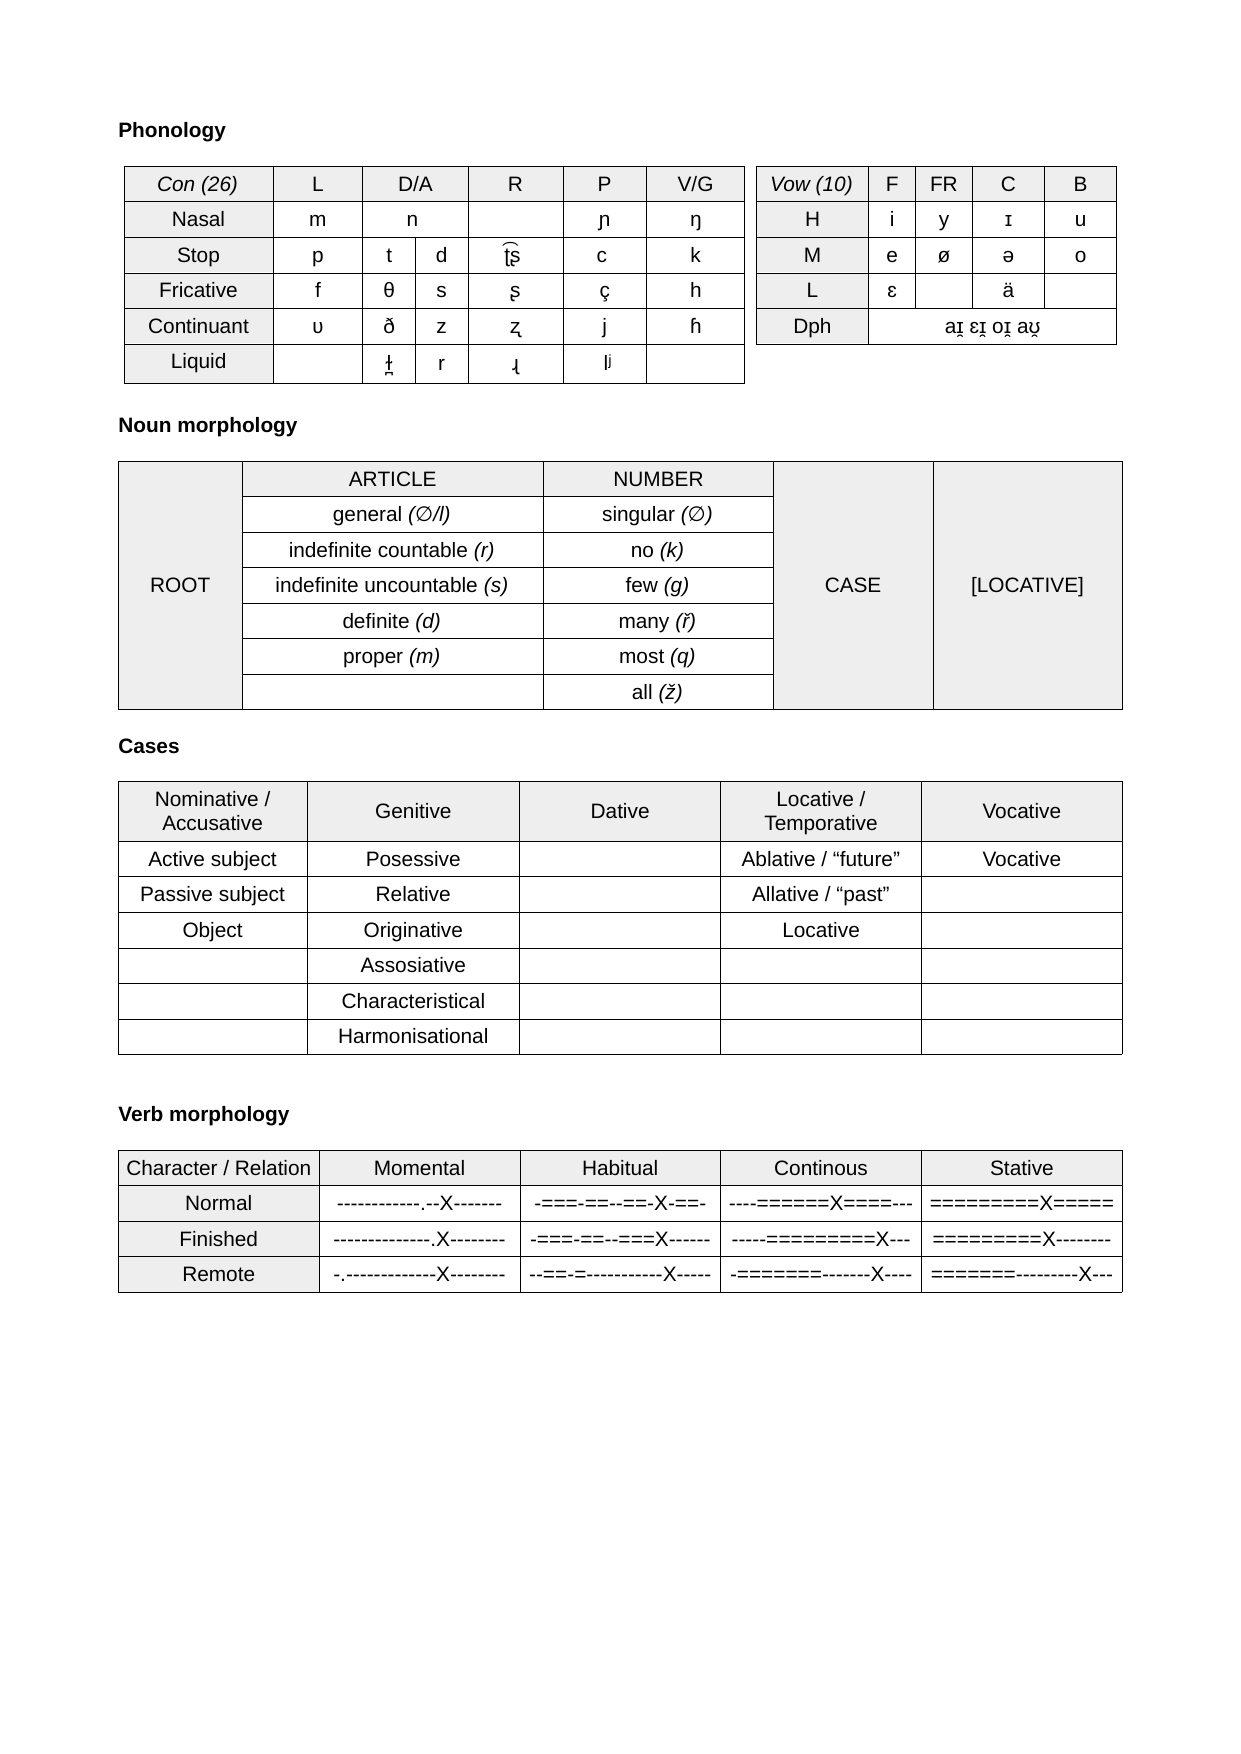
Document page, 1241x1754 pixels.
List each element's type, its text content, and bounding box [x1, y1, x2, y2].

table_cell h [647, 274, 744, 308]
table_cell [274, 345, 362, 383]
table_cell ɪ [973, 202, 1044, 237]
table_cell Ablative / “future” [721, 842, 921, 876]
table_header ARTICLE [243, 462, 543, 496]
table_cell Active subject [119, 842, 307, 876]
table_header CASE [774, 462, 933, 709]
table_cell [243, 675, 543, 709]
table_cell ʐ [469, 309, 563, 343]
table_cell -----=========X--- [721, 1222, 921, 1256]
table_header ROOT [119, 462, 242, 709]
table_header Momental [320, 1151, 520, 1185]
table_header NUMBER [544, 462, 773, 496]
table_cell M [757, 238, 868, 272]
table_cell proper (m) [243, 639, 543, 674]
table_cell indefinite uncountable (s) [243, 568, 543, 603]
table_cell r [416, 345, 468, 383]
table_cell =========X===== [922, 1186, 1122, 1221]
table_cell Normal [119, 1186, 319, 1221]
table_header L [274, 167, 362, 201]
table_cell Dph [757, 309, 868, 343]
table_cell [469, 202, 563, 237]
table_cell Continuant [125, 309, 273, 343]
table_cell general (∅/l) [243, 497, 543, 532]
table_header R [469, 167, 563, 201]
table_cell [520, 913, 720, 947]
table_cell all (ž) [544, 675, 773, 709]
table_cell singular (∅) [544, 497, 773, 532]
table_cell e [869, 238, 915, 272]
table_cell =========X-------- [922, 1222, 1122, 1256]
text Verb morphology [118, 1102, 1122, 1126]
table_cell ð [363, 309, 415, 343]
table_cell lʲ [564, 345, 646, 383]
table_header [750, 160, 1122, 389]
table_cell [119, 984, 307, 1018]
table_header B [1045, 167, 1116, 201]
table_header Character / Relation [119, 1151, 319, 1185]
table_cell Originative [308, 913, 519, 947]
table_cell [721, 984, 921, 1018]
table_cell ɦ [647, 309, 744, 343]
table_cell [520, 1020, 720, 1054]
table_header V/G [647, 167, 744, 201]
table_cell [916, 274, 972, 308]
table_cell L [757, 274, 868, 308]
table_cell =======---------X--- [922, 1257, 1122, 1292]
table_cell Vocative [922, 842, 1122, 876]
table_cell ɛ [869, 274, 915, 308]
table_cell [520, 984, 720, 1018]
table_cell ø [916, 238, 972, 272]
table_cell θ [363, 274, 415, 308]
table_cell [922, 877, 1122, 912]
table_cell Finished [119, 1222, 319, 1256]
table_header Vocative [922, 782, 1122, 841]
table_header Habitual [521, 1151, 720, 1185]
text Noun morphology [118, 413, 1122, 437]
table_header C [973, 167, 1044, 201]
table_cell Characteristical [308, 984, 519, 1018]
table_cell [119, 949, 307, 983]
table_cell Passive subject [119, 877, 307, 912]
table_cell o [1045, 238, 1116, 272]
text Phonology [118, 118, 1122, 142]
table_cell j [564, 309, 646, 343]
table_cell -=======-------X---- [721, 1257, 921, 1292]
table_cell ʋ [274, 309, 362, 343]
table_cell [520, 842, 720, 876]
table_cell f [274, 274, 362, 308]
table_cell [721, 1020, 921, 1054]
table_cell Posessive [308, 842, 519, 876]
table_cell [1045, 274, 1116, 308]
table_cell -===-==--===X------ [521, 1222, 720, 1256]
table_header F [869, 167, 915, 201]
table_cell t [363, 238, 415, 272]
table_cell [922, 1020, 1122, 1054]
table_cell Remote [119, 1257, 319, 1292]
table_header Continous [721, 1151, 921, 1185]
table_cell ----======X====--- [721, 1186, 921, 1221]
table_cell ä [973, 274, 1044, 308]
table_header Nominative / Accusative [119, 782, 307, 841]
table_cell [520, 949, 720, 983]
table_cell y [916, 202, 972, 237]
table_cell Liquid [125, 345, 273, 383]
table_header P [564, 167, 646, 201]
text Cases [118, 733, 1122, 757]
table_cell indefinite countable (r) [243, 533, 543, 567]
table_cell ɫ̪ [363, 345, 415, 383]
table_cell Stop [125, 238, 273, 272]
table_cell Harmonisational [308, 1020, 519, 1054]
table_cell Assosiative [308, 949, 519, 983]
table_cell ʂ [469, 274, 563, 308]
table_header [118, 160, 750, 389]
table_cell [647, 345, 744, 383]
table_cell ------------.--X------- [320, 1186, 520, 1221]
table_header Con (26) [125, 167, 273, 201]
table_cell m [274, 202, 362, 237]
table_cell ə [973, 238, 1044, 272]
table_cell n [363, 202, 468, 237]
table_cell -===-==--==-X-==- [521, 1186, 720, 1221]
table_cell H [757, 202, 868, 237]
table_cell Relative [308, 877, 519, 912]
table_cell i [869, 202, 915, 237]
table_header Locative / Temporative [721, 782, 921, 841]
table_header Dative [520, 782, 720, 841]
table_cell many (ř) [544, 604, 773, 638]
table_cell ɻ [469, 345, 563, 383]
table_cell -.-------------X-------- [320, 1257, 520, 1292]
table_cell Locative [721, 913, 921, 947]
table_cell few (g) [544, 568, 773, 603]
table_cell [922, 949, 1122, 983]
table_cell ŋ [647, 202, 744, 237]
table_cell no (k) [544, 533, 773, 567]
table_cell [520, 877, 720, 912]
table_cell z [416, 309, 468, 343]
table_cell Fricative [125, 274, 273, 308]
table_cell u [1045, 202, 1116, 237]
table_cell ɲ [564, 202, 646, 237]
table_cell definite (d) [243, 604, 543, 638]
table_cell [922, 913, 1122, 947]
table_cell ʈ͡ʂ [469, 238, 563, 272]
table_cell --------------.X-------- [320, 1222, 520, 1256]
table_header [LOCATIVE] [934, 462, 1122, 709]
table_cell [119, 1020, 307, 1054]
table_cell s [416, 274, 468, 308]
table_cell ç [564, 274, 646, 308]
table_cell [922, 984, 1122, 1018]
table_cell d [416, 238, 468, 272]
table_cell k [647, 238, 744, 272]
table_cell most (q) [544, 639, 773, 674]
table_cell Object [119, 913, 307, 947]
table_cell c [564, 238, 646, 272]
table_cell p [274, 238, 362, 272]
table_header Vow (10) [757, 167, 868, 201]
table_header FR [916, 167, 972, 201]
table_cell --==-=-----------X----- [521, 1257, 720, 1292]
table_header D/A [363, 167, 468, 201]
table_cell Allative / “past” [721, 877, 921, 912]
table_cell Nasal [125, 202, 273, 237]
table_header Stative [922, 1151, 1122, 1185]
table_cell aɪ̯ ɛɪ̯ oɪ̯ aʊ̯ [869, 309, 1116, 343]
table_cell [721, 949, 921, 983]
table_header Genitive [308, 782, 519, 841]
